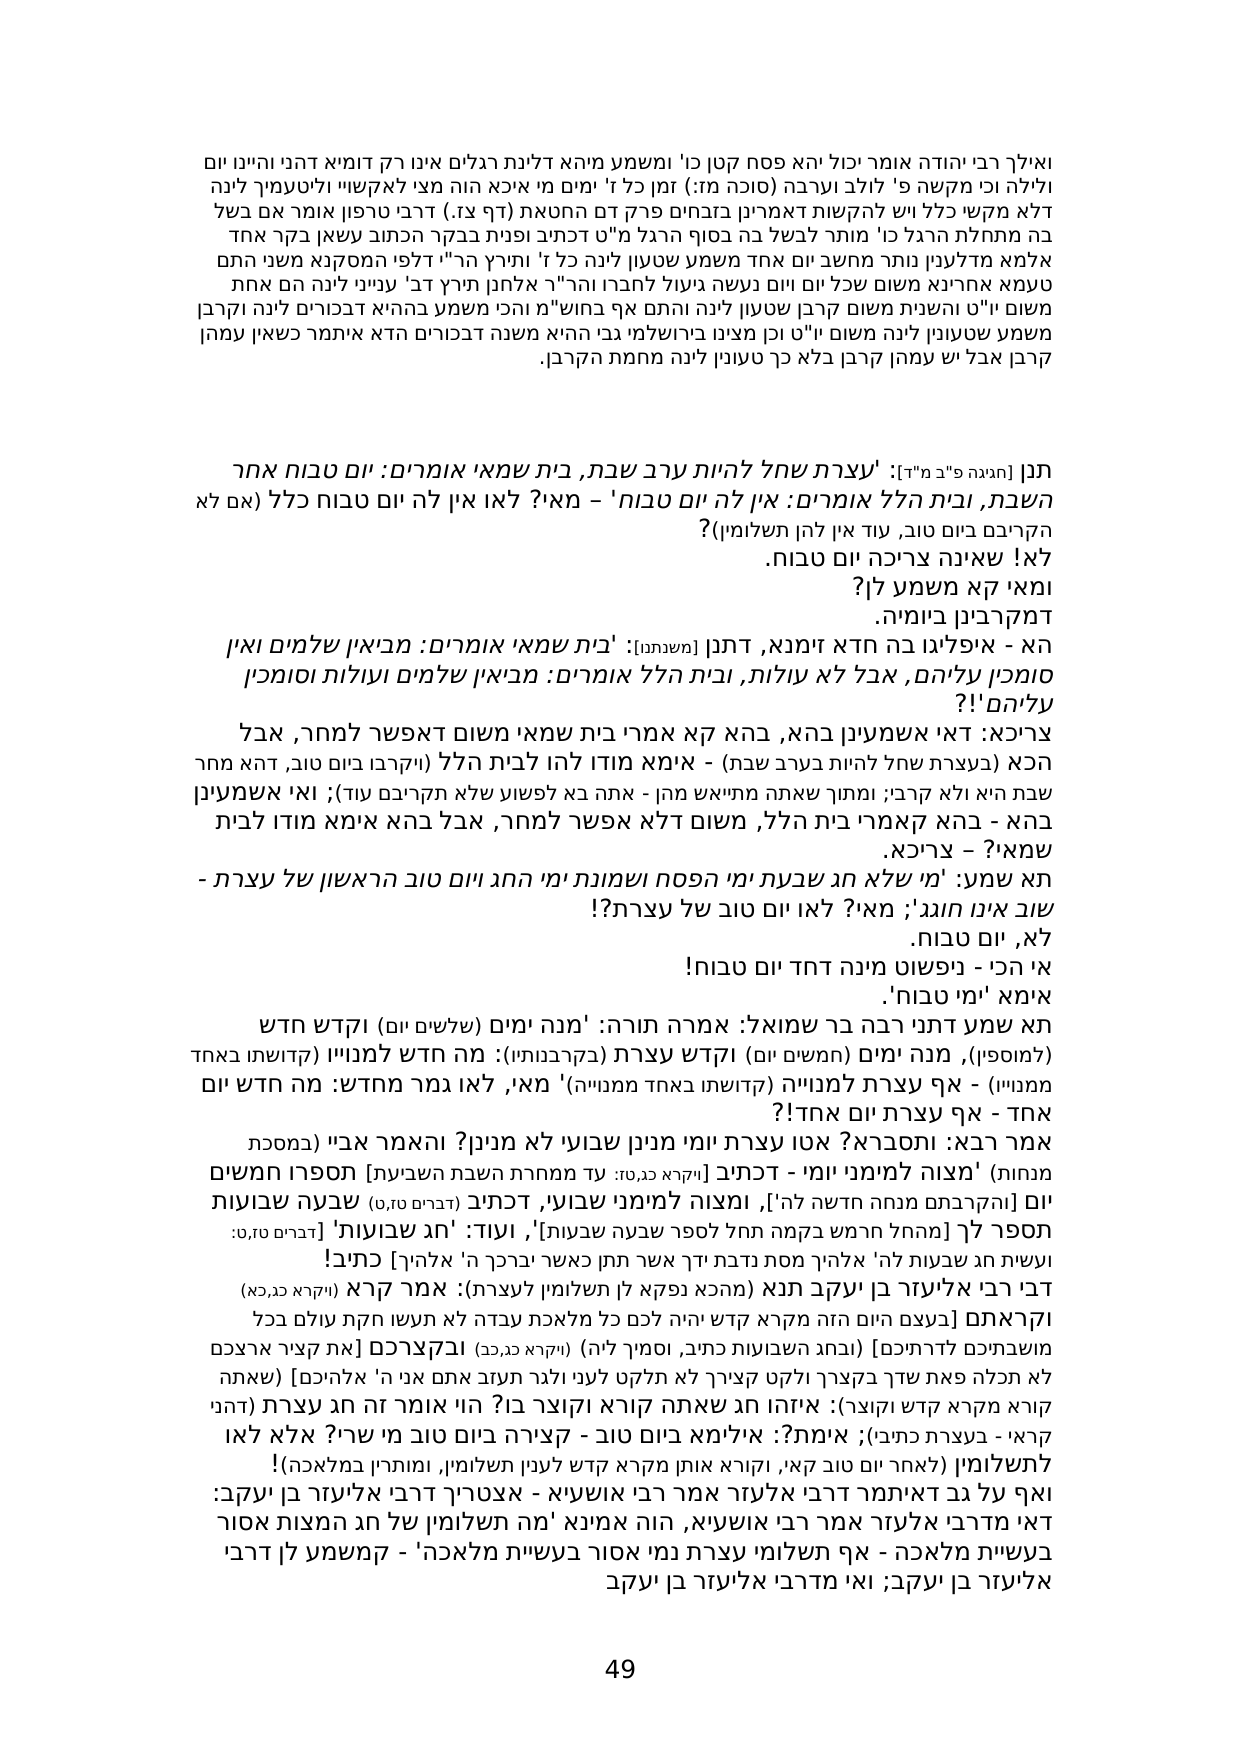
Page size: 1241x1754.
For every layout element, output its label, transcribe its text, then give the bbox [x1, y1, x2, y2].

text אמר רבא: ותסברא? אטו עצרת יומי מנינן שבועי לא מנינן? והאמר אביי (במסכת מנחות) 'מצוה למימני יומי - דכתיב [ויקרא כג,טז: עד ממחרת השבת השביעת] תספרו חמשים יום [והקרבתם מנחה חדשה לה'], ומצוה למימני שבועי, דכתיב (דברים טז,ט) שבעה שבועות תספר לך [מהחל חרמש בקמה תחל לספר שבעה שבעות]', ועוד: 'חג שבועות' [דברים טז,ט: ועשית חג שבעות לה' אלהיך מסת נדבת ידך אשר תתן כאשר יברכך ה' אלהיך] כתיב! [187, 1127, 1053, 1273]
text דבי רבי אליעזר בן יעקב תנא (מהכא נפקא לן תשלומין לעצרת): אמר קרא (ויקרא כג,כא) וקראתם [בעצם היום הזה מקרא קדש יהיה לכם כל מלאכת עבדה לא תעשו חקת עולם בכל מושבתיכם לדרתיכם] (ובחג השבועות כתיב, וסמיך ליה) (ויקרא כג,כב) ובקצרכם [את קציר ארצכם לא תכלה פאת שדך בקצרך ולקט קצירך לא תלקט לעני ולגר תעזב אתם אני ה' אלהיכם] (שאתה קורא מקרא קדש וקוצר): איזהו חג שאתה קורא וקוצר בו? הוי אומר זה חג עצרת (דהני קראי - בעצרת כתיבי); אימת?: אילימא ביום טוב - קצירה ביום טוב מי שרי? אלא לאו לתשלומין (לאחר יום טוב קאי, וקורא אותן מקרא קדש לענין תשלומין, ומותרין במלאכה)! [187, 1273, 1053, 1478]
text אימא 'ימי טבוח'. [187, 981, 1053, 1010]
text תא שמע דתני רבה בר שמואל: אמרה תורה: 'מנה ימים (שלשים יום) וקדש חדש (למוספין), מנה ימים (חמשים יום) וקדש עצרת (בקרבנותיו): מה חדש למנוייו (קדושתו באחד ממנוייו) - אף עצרת למנוייה (קדושתו באחד ממנוייה)' מאי, לאו גמר מחדש: מה חדש יום אחד - אף עצרת יום אחד!? [187, 1010, 1053, 1127]
text דמקרבינן ביומיה. [187, 602, 1053, 631]
text תא שמע: 'מי שלא חג שבעת ימי הפסח ושמונת ימי החג ויום טוב הראשון של עצרת - שוב אינו חוגג'; מאי? לאו יום טוב של עצרת?! [187, 864, 1053, 923]
text אי הכי - ניפשוט מינה דחד יום טבוח! [187, 952, 1053, 981]
text ואף על גב דאיתמר דרבי אלעזר אמר רבי אושעיא - אצטריך דרבי אליעזר בן יעקב: דאי מדרבי אלעזר אמר רבי אושעיא, הוה אמינא 'מה תשלומין של חג המצות אסור בעשיית מלאכה - אף תשלומי עצרת נמי אסור בעשיית מלאכה' - קמשמע לן דרבי אליעזר בן יעקב; ואי מדרבי אליעזר בן יעקב [187, 1478, 1053, 1595]
text לא! שאינה צריכה יום טבוח. [187, 543, 1053, 572]
text תנן [חגיגה פ"ב מ"ד]: 'עצרת שחל להיות ערב שבת, בית שמאי אומרים: יום טבוח אחר השבת, ובית הלל אומרים: אין לה יום טבוח' – מאי? לאו אין לה יום טבוח כלל (אם לא הקריבם ביום טוב, עוד אין להן תשלומין)? [187, 456, 1053, 543]
text צריכא: דאי אשמעינן בהא, בהא קא אמרי בית שמאי משום דאפשר למחר, אבל הכא (בעצרת שחל להיות בערב שבת) - אימא מודו להו לבית הלל (ויקרבו ביום טוב, דהא מחר שבת היא ולא קרבי; ומתוך שאתה מתייאש מהן - אתה בא לפשוע שלא תקריבם עוד); ואי אשמעינן בהא - בהא קאמרי בית הלל, משום דלא אפשר למחר, אבל בהא אימא מודו לבית שמאי? – צריכא. [187, 718, 1053, 864]
text ואילך רבי יהודה אומר יכול יהא פסח קטן כו' ומשמע מיהא דלינת רגלים אינו רק דומיא דהני והיינו יום ולילה וכי מקשה פ' לולב וערבה (סוכה מז:) זמן כל ז' ימים מי איכא הוה מצי לאקשויי וליטעמיך לינה דלא מקשי כלל ויש להקשות דאמרינן בזבחים פרק דם החטאת (דף צז.) דרבי טרפון אומר אם בשל בה מתחלת הרגל כו' מותר לבשל בה בסוף הרגל מ"ט דכתיב ופנית בבקר הכתוב עשאן בקר אחד אלמא מדלענין נותר מחשב יום אחד משמע שטעון לינה כל ז' ותירץ הר"י דלפי המסקנא משני התם טעמא אחרינא משום שכל יום ויום נעשה גיעול לחברו והר"ר אלחנן תירץ דב' ענייני לינה הם אחת משום יו"ט והשנית משום קרבן שטעון לינה והתם אף בחוש"מ והכי משמע בההיא דבכורים לינה וקרבן משמע שטעונין לינה משום יו"ט וכן מצינו בירושלמי גבי ההיא משנה דבכורים הדא איתמר כשאין עמהן קרבן אבל יש עמהן קרבן בלא כך טעונין לינה מחמת הקרבן. [187, 150, 1053, 369]
text ומאי קא משמע לן? [187, 572, 1053, 602]
text לא, יום טבוח. [187, 923, 1053, 952]
text הא - איפליגו בה חדא זימנא, דתנן [משנתנו]: 'בית שמאי אומרים: מביאין שלמים ואין סומכין עליהם, אבל לא עולות, ובית הלל אומרים: מביאין שלמים ועולות וסומכין עליהם'!? [187, 631, 1053, 718]
